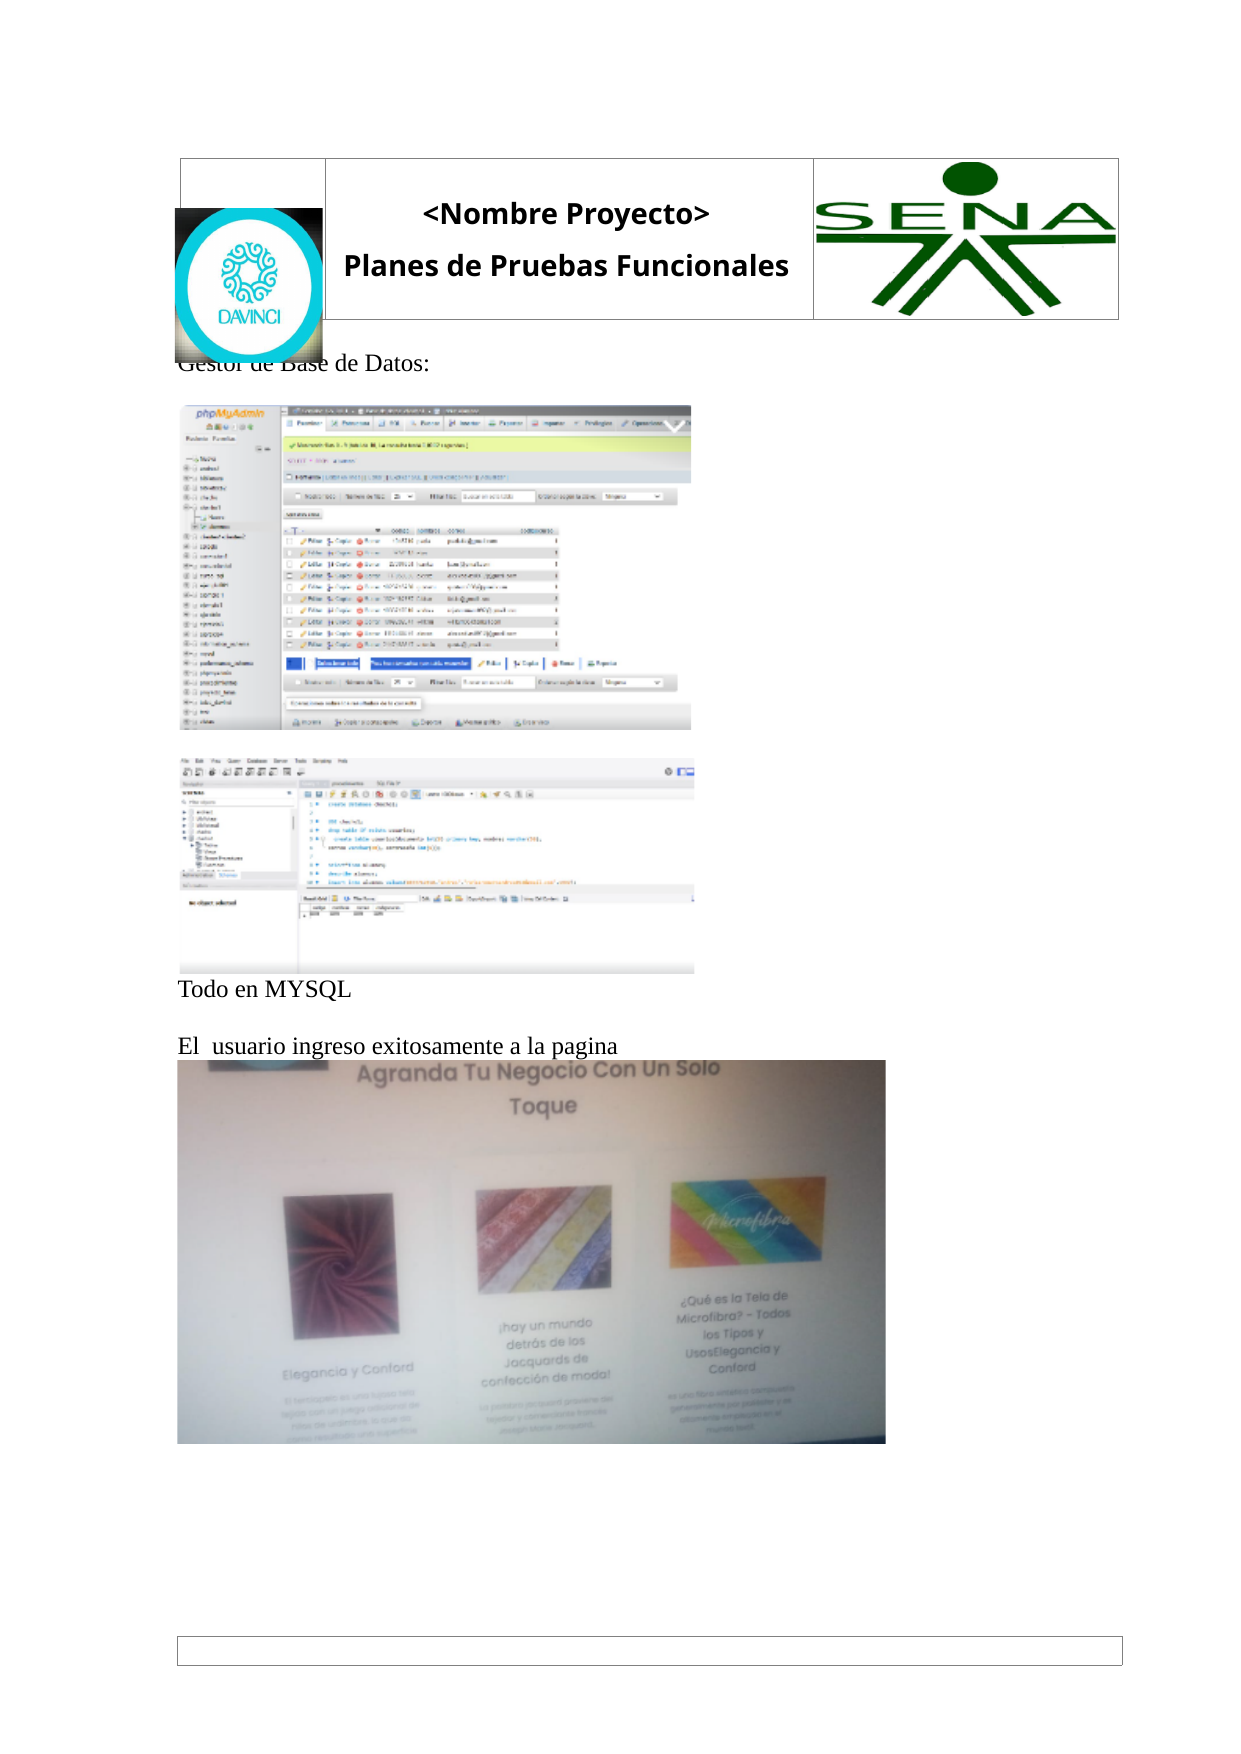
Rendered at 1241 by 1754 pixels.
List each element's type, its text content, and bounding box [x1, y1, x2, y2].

text Todo en MYSQL [177, 974, 1122, 1002]
text Gestor de Base de Datos: [177, 348, 1122, 377]
text El usuario ingreso exitosamente a la pagina [177, 1031, 1122, 1060]
